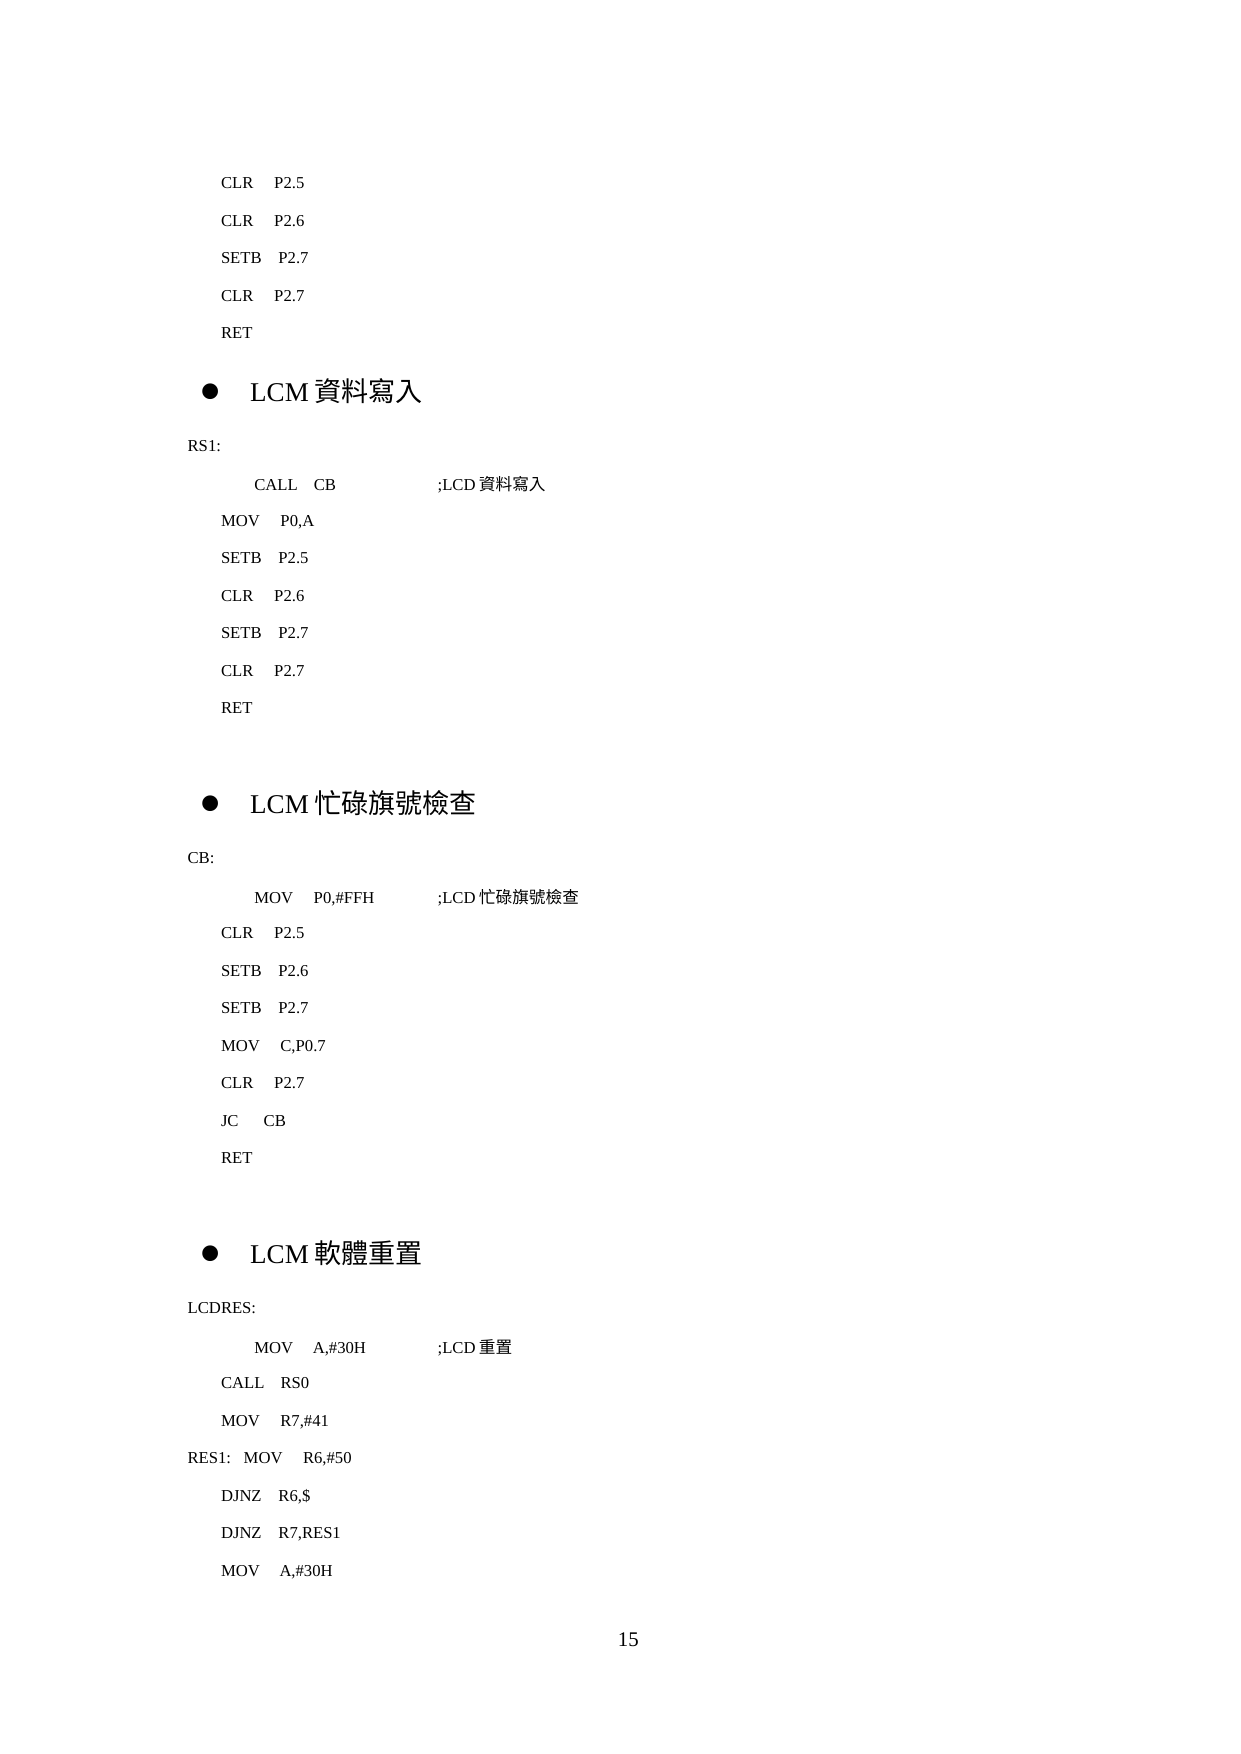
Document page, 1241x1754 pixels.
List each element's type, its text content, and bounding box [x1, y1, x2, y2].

text MOV A,#30H [187, 1552, 1069, 1589]
text LCDRES: [187, 1289, 1069, 1327]
text CLR P2.6 [187, 202, 1069, 239]
text RET [187, 689, 1069, 727]
text RS1: [187, 427, 1069, 464]
text RET [187, 314, 1069, 352]
text CLR P2.5 [187, 164, 1069, 202]
text CLR P2.6 [187, 577, 1069, 614]
text DJNZ R7,RES1 [187, 1514, 1069, 1552]
text RES1: MOV R6,#50 [187, 1439, 1069, 1477]
text JC CB [187, 1102, 1069, 1139]
text MOV R7,#41 [187, 1402, 1069, 1439]
list LCM資料寫入 [200, 352, 1069, 427]
text RET [187, 1139, 1069, 1177]
text CLR P2.7 [187, 1064, 1069, 1102]
text CB: [187, 839, 1069, 877]
text MOV C,P0.7 [187, 1027, 1069, 1064]
text DJNZ R6,$ [187, 1477, 1069, 1514]
list LCM軟體重置 [200, 1214, 1069, 1289]
text SETB P2.7 [187, 614, 1069, 652]
text CALL CB ;LCD資料寫入 [187, 464, 1069, 502]
text CLR P2.7 [187, 652, 1069, 689]
text CLR P2.7 [187, 277, 1069, 314]
text MOV P0,A [187, 502, 1069, 539]
text SETB P2.7 [187, 989, 1069, 1027]
text SETB P2.6 [187, 952, 1069, 989]
list LCM忙碌旗號檢查 [200, 764, 1069, 839]
text CALL RS0 [187, 1364, 1069, 1402]
text CLR P2.5 [187, 914, 1069, 952]
text MOV A,#30H ;LCD重置 [187, 1327, 1069, 1364]
text SETB P2.7 [187, 239, 1069, 277]
text MOV P0,#FFH ;LCD忙碌旗號檢查 [187, 877, 1069, 914]
text SETB P2.5 [187, 539, 1069, 577]
